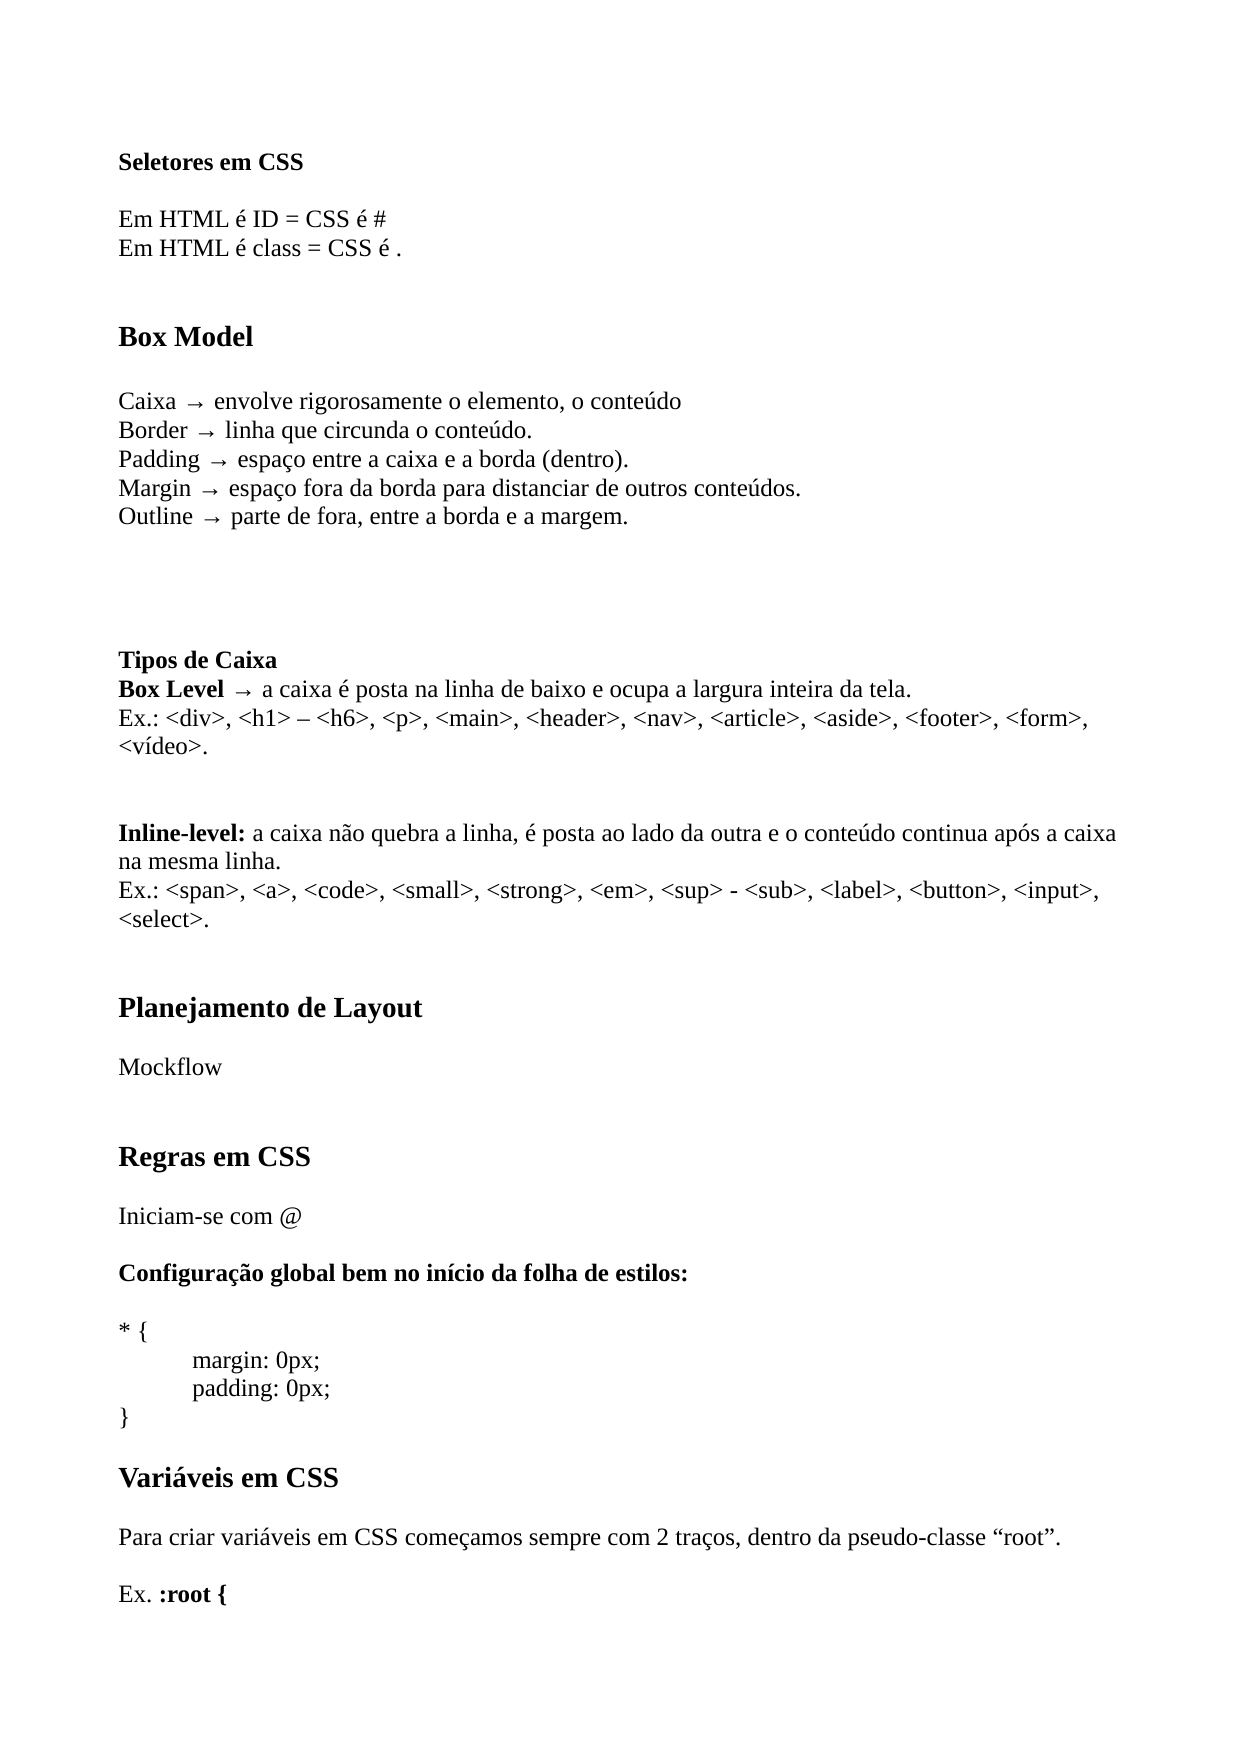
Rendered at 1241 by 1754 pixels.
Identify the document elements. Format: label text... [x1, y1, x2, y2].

text Box Model [118, 319, 1122, 353]
text Variáveis em CSS [118, 1460, 1122, 1493]
text Ex.: <div>, <h1> – <h6>, <p>, <main>, <header>, <nav>, <article>, <aside>, <footer>, <form>, <vídeo>. [118, 703, 1122, 760]
text padding: 0px; [118, 1373, 1122, 1402]
text Iniciam-se com @ [118, 1201, 1122, 1230]
text Border → linha que circunda o conteúdo. [118, 415, 1122, 444]
text Em HTML é class = CSS é . [118, 233, 1122, 262]
text Padding → espaço entre a caixa e a borda (dentro). [118, 444, 1122, 473]
text Ex. :root { [118, 1579, 1122, 1608]
text Inline-level: a caixa não quebra a linha, é posta ao lado da outra e o conteúdo continua após a caixa na mesma linha. [118, 818, 1122, 875]
text Para criar variáveis em CSS começamos sempre com 2 traços, dentro da pseudo-classe “root”. [118, 1522, 1122, 1551]
text Outline → parte de fora, entre a borda e a margem. [118, 501, 1122, 530]
text Em HTML é ID = CSS é # [118, 204, 1122, 233]
text Tipos de Caixa [118, 645, 1122, 674]
text Configuração global bem no início da folha de estilos: [118, 1258, 1122, 1287]
text Ex.: <span>, <a>, <code>, <small>, <strong>, <em>, <sup> - <sub>, <label>, <button>, <input>, <select>. [118, 875, 1122, 933]
text Seletores em CSS [118, 147, 1122, 176]
text Regras em CSS [118, 1139, 1122, 1172]
text Mockflow [118, 1052, 1122, 1081]
text * { [118, 1316, 1122, 1345]
text Box Level → a caixa é posta na linha de baixo e ocupa a largura inteira da tela. [118, 674, 1122, 703]
text } [118, 1402, 1122, 1431]
text Margin → espaço fora da borda para distanciar de outros conteúdos. [118, 473, 1122, 501]
text margin: 0px; [118, 1345, 1122, 1373]
text Planejamento de Layout [118, 990, 1122, 1024]
text Caixa → envolve rigorosamente o elemento, o conteúdo [118, 386, 1122, 415]
